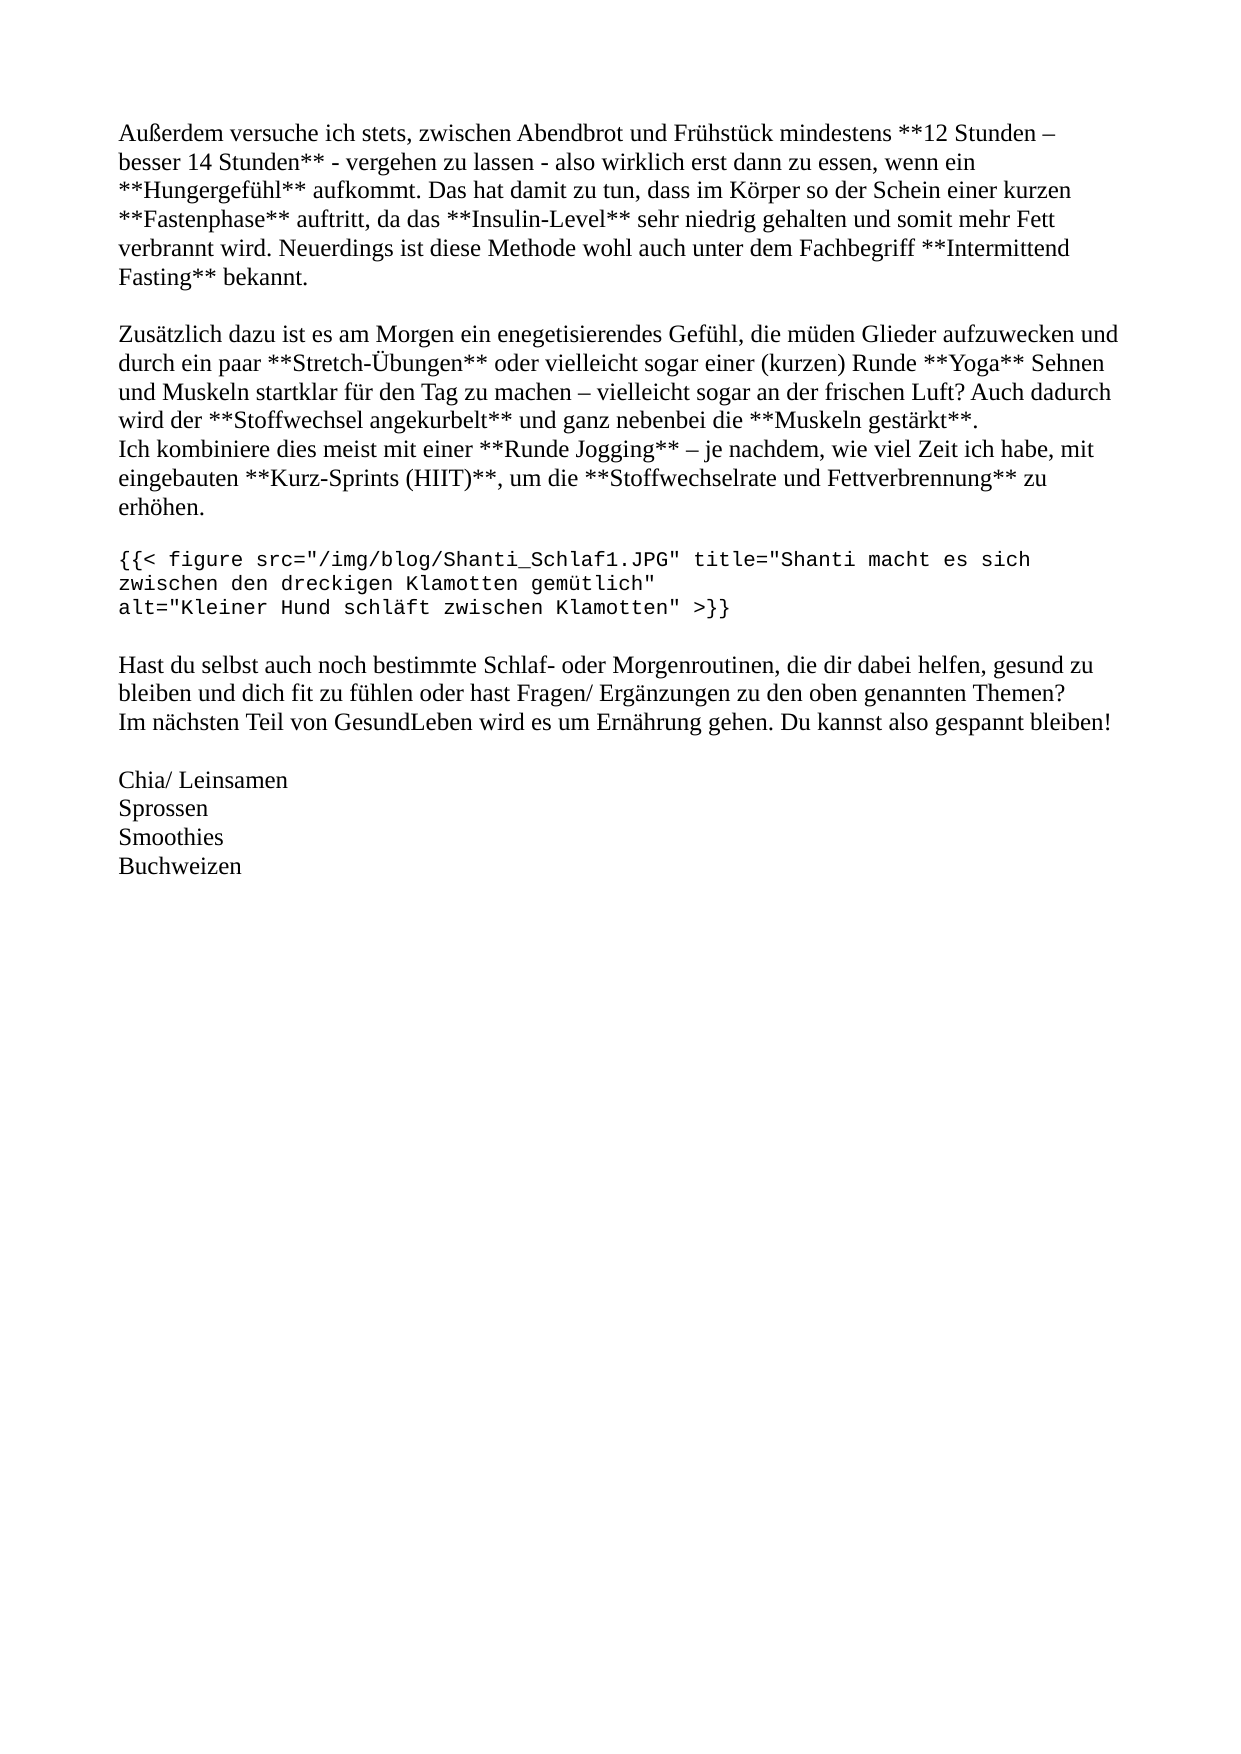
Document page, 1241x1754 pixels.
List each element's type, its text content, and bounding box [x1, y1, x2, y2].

text Zusätzlich dazu ist es am Morgen ein enegetisierendes Gefühl, die müden Glieder aufzuwecken und durch ein paar **Stretch-Übungen** oder vielleicht sogar einer (kurzen) Runde **Yoga** Sehnen und Muskeln startklar für den Tag zu machen – vielleicht sogar an der frischen Luft? Auch dadurch wird der **Stoffwechsel angekurbelt** und ganz nebenbei die **Muskeln gestärkt**. [118, 319, 1122, 434]
text Im nächsten Teil von GesundLeben wird es um Ernährung gehen. Du kannst also gespannt bleiben! [118, 707, 1122, 736]
text Smoothies [118, 822, 1122, 851]
text Sprossen [118, 793, 1122, 822]
text Buchweizen [118, 851, 1122, 880]
text {{< figure src="/img/blog/Shanti_Schlaf1.JPG" title="Shanti macht es sich zwischen den dreckigen Klamotten gemütlich" [118, 549, 1122, 597]
text Außerdem versuche ich stets, zwischen Abendbrot und Frühstück mindestens **12 Stunden – besser 14 Stunden** - vergehen zu lassen - also wirklich erst dann zu essen, wenn ein **Hungergefühl** aufkommt. Das hat damit zu tun, dass im Körper so der Schein einer kurzen **Fastenphase** auftritt, da das **Insulin-Level** sehr niedrig gehalten und somit mehr Fett verbrannt wird. Neuerdings ist diese Methode wohl auch unter dem Fachbegriff **Intermittend Fasting** bekannt. [118, 118, 1122, 291]
text alt="Kleiner Hund schläft zwischen Klamotten" >}} [118, 597, 1122, 620]
text Chia/ Leinsamen [118, 765, 1122, 793]
text Hast du selbst auch noch bestimmte Schlaf- oder Morgenroutinen, die dir dabei helfen, gesund zu bleiben und dich fit zu fühlen oder hast Fragen/ Ergänzungen zu den oben genannten Themen? [118, 650, 1122, 707]
text Ich kombiniere dies meist mit einer **Runde Jogging** – je nachdem, wie viel Zeit ich habe, mit eingebauten **Kurz-Sprints (HIIT)**, um die **Stoffwechselrate und Fettverbrennung** zu erhöhen. [118, 434, 1122, 521]
